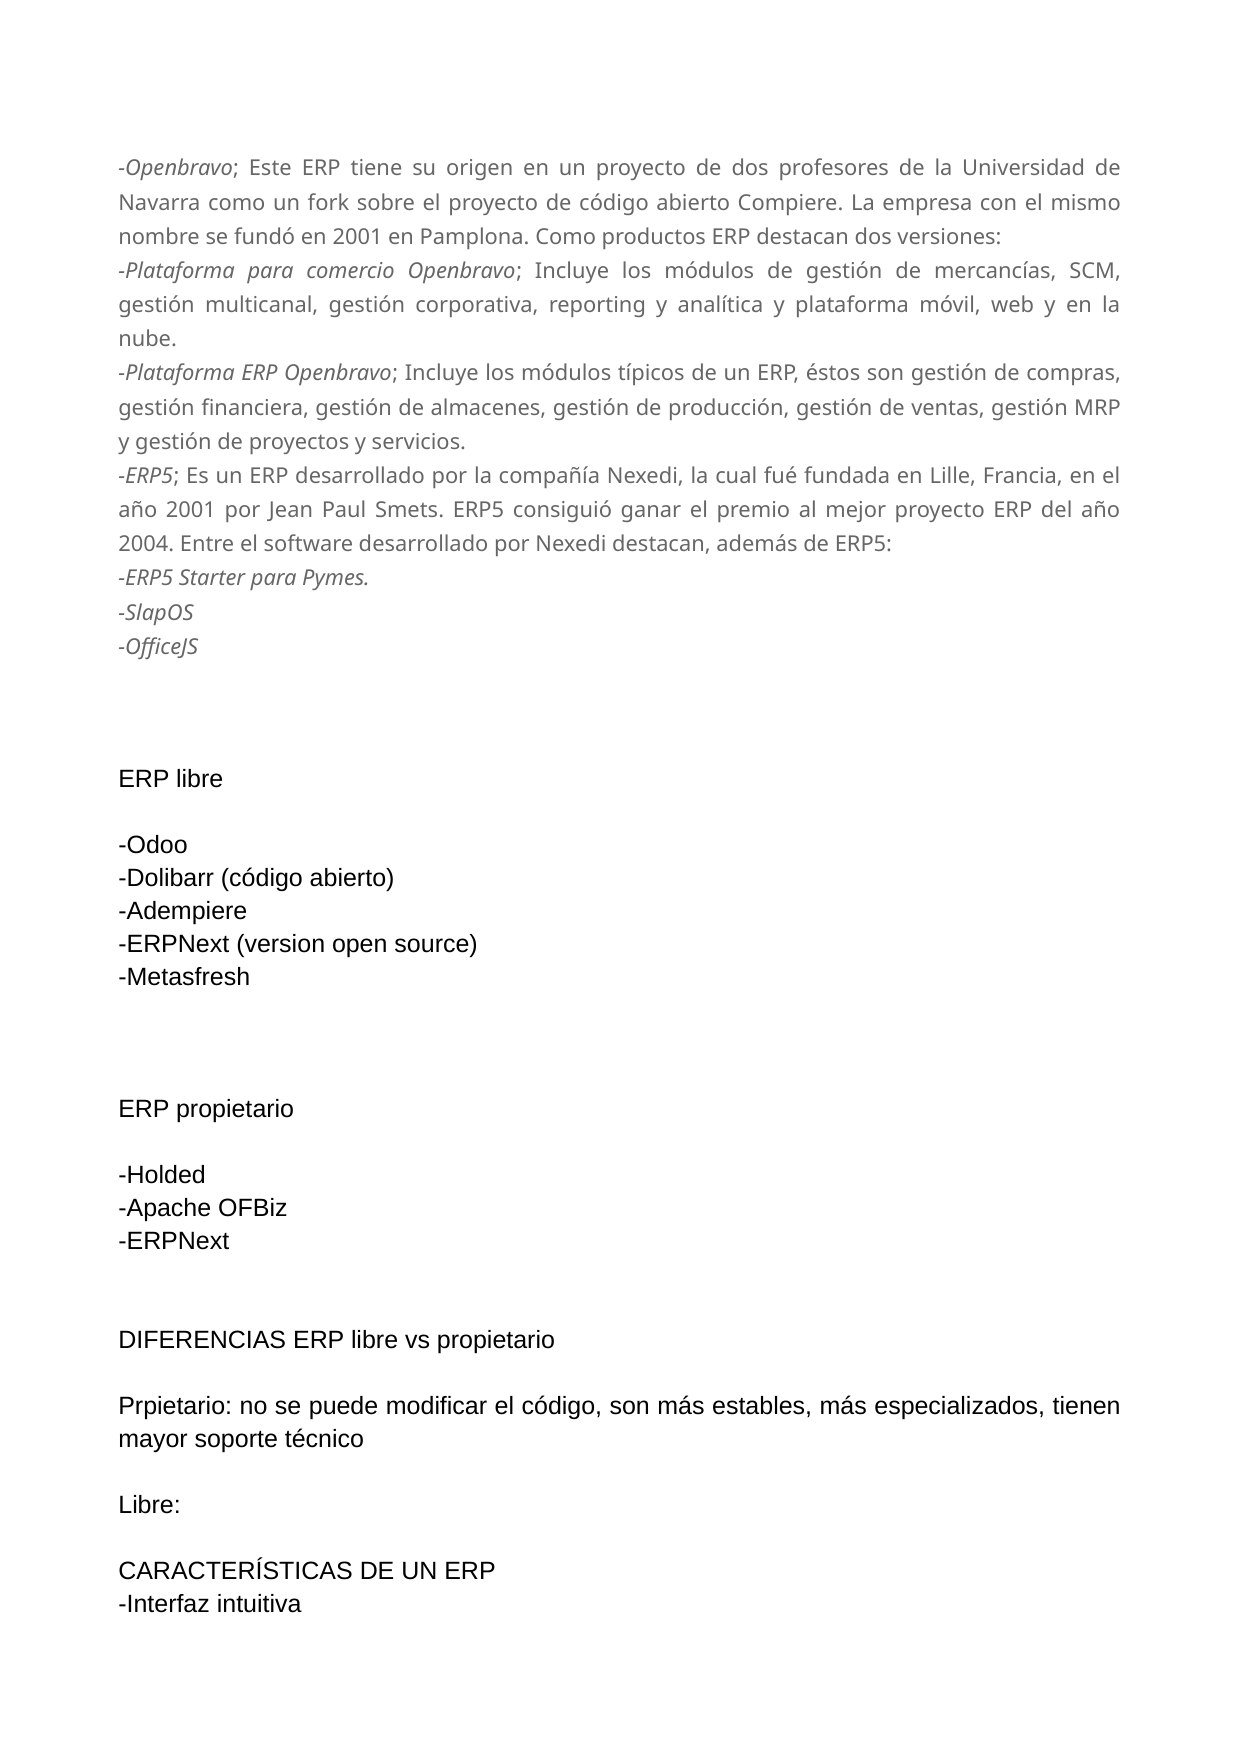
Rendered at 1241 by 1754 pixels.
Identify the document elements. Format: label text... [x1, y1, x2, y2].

list -ERP5 Starter para Pymes. [118, 562, 1122, 592]
text ERP propietario [118, 1094, 1122, 1123]
text -Adempiere [118, 896, 1122, 925]
text Libre: [118, 1490, 1122, 1519]
list -ERP5; Es un ERP desarrollado por la compañía Nexedi, la cual fué fundada en Lille, Francia, en el año 2001 por Jean Paul Smets. ERP5 consiguió ganar el premio al mejor proyecto ERP del año 2004. Entre el software desarrollado por Nexedi destacan, además de ERP5: [118, 460, 1122, 558]
text -Dolibarr (código abierto) [118, 863, 1122, 892]
text -Metasfresh [118, 962, 1122, 991]
text ERP libre [118, 764, 1122, 793]
text -ERPNext (version open source) [118, 929, 1122, 958]
list -Plataforma para comercio Openbravo; Incluye los módulos de gestión de mercancías, SCM, gestión multicanal, gestión corporativa, reporting y analítica y plataforma móvil, web y en la nube. [118, 255, 1122, 353]
text DIFERENCIAS ERP libre vs propietario [118, 1325, 1122, 1354]
text Prpietario: no se puede modificar el código, son más estables, más especializados, tienen mayor soporte técnico [118, 1391, 1122, 1453]
text -Apache OFBiz [118, 1193, 1122, 1222]
text -Odoo [118, 830, 1122, 859]
text CARACTERÍSTICAS DE UN ERP [118, 1556, 1122, 1585]
list -OfficeJS [118, 631, 1122, 660]
text -Interfaz intuitiva [118, 1589, 1122, 1618]
text -ERPNext [118, 1226, 1122, 1255]
text -Holded [118, 1160, 1122, 1189]
list -Plataforma ERP Openbravo; Incluye los módulos típicos de un ERP, éstos son gestión de compras, gestión financiera, gestión de almacenes, gestión de producción, gestión de ventas, gestión MRP y gestión de proyectos y servicios. [118, 357, 1122, 455]
list -SlapOS [118, 596, 1122, 626]
list -Openbravo; Este ERP tiene su origen en un proyecto de dos profesores de la Universidad de Navarra como un fork sobre el proyecto de código abierto Compiere. La empresa con el mismo nombre se fundó en 2001 en Pamplona. Como productos ERP destacan dos versiones: [118, 152, 1122, 250]
